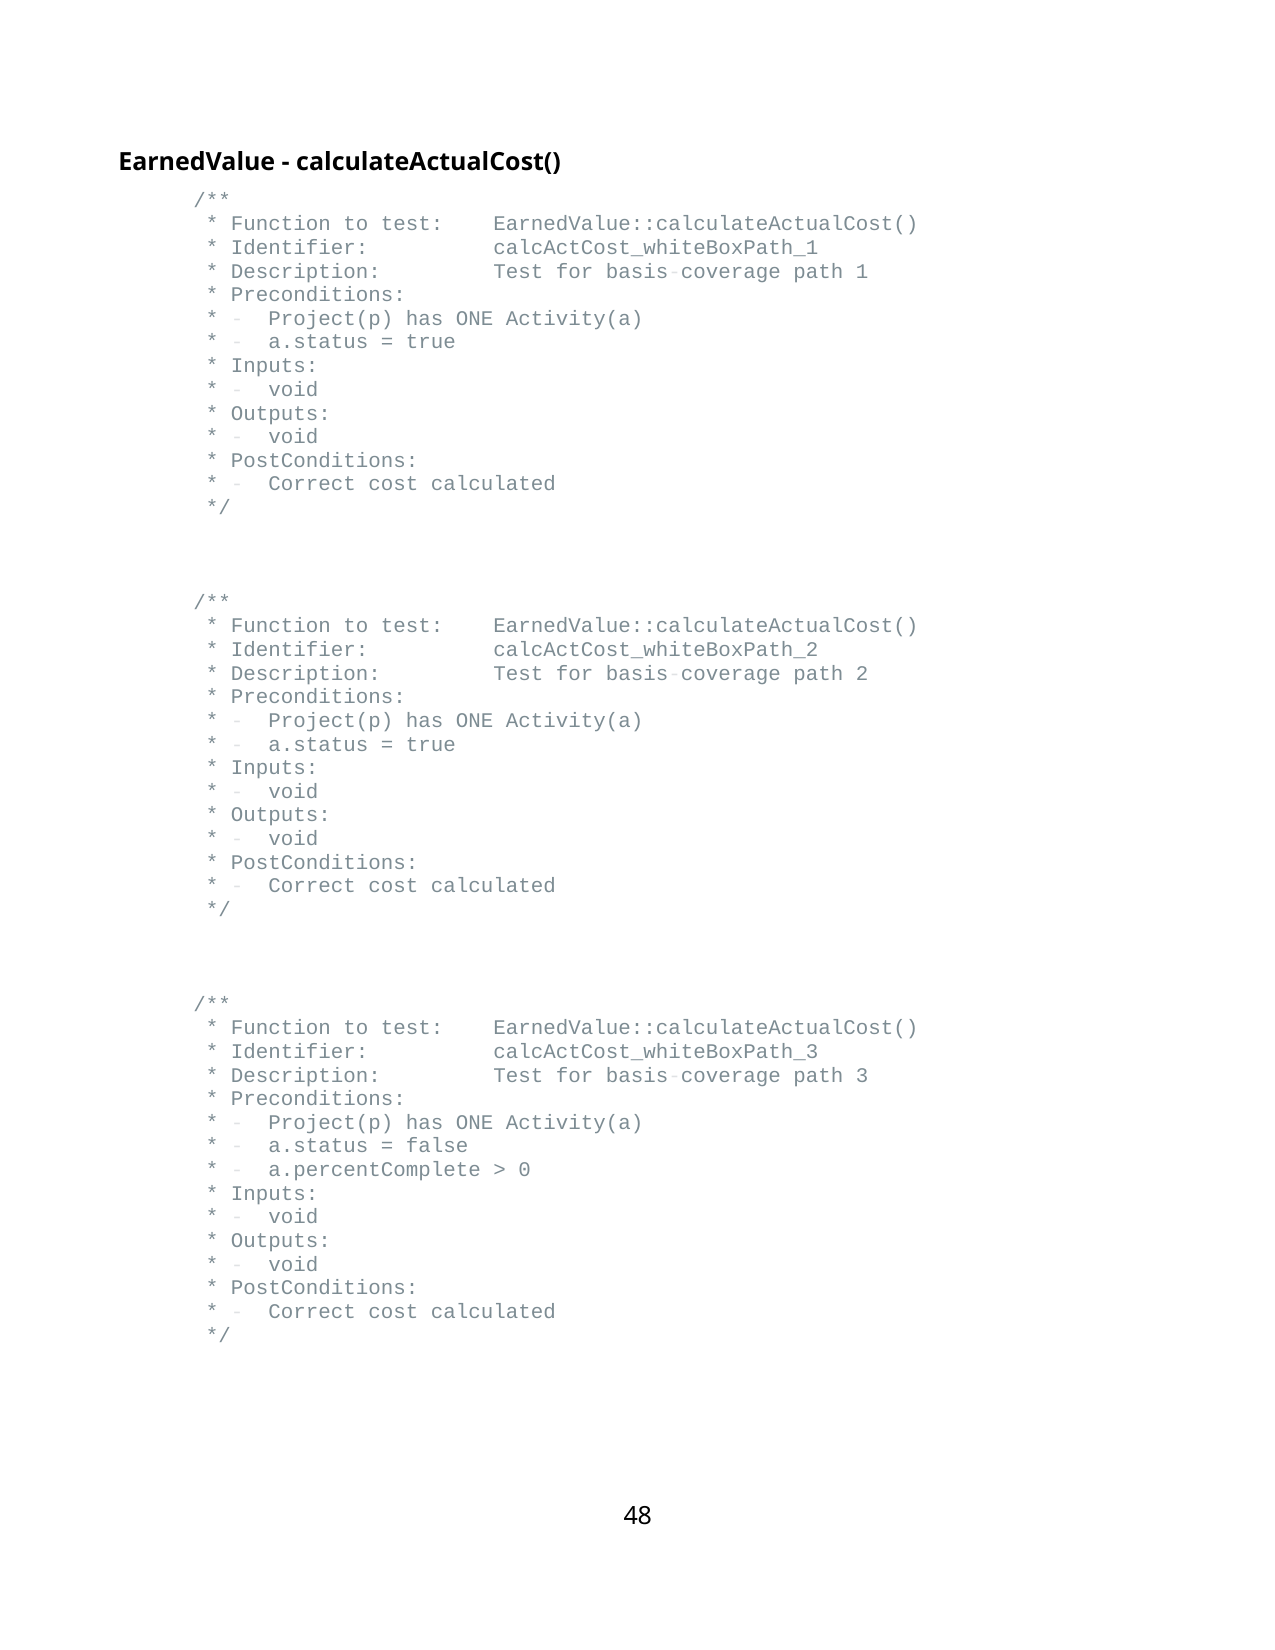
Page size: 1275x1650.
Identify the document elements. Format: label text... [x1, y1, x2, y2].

text * - Correct cost calculated [118, 1301, 1157, 1325]
text * Outputs: [118, 1230, 1157, 1254]
text * Function to test: EarnedValue::calculateActualCost() [118, 615, 1157, 639]
text * Description: Test for basis-coverage path 2 [118, 663, 1157, 686]
text * - a.status = false [118, 1136, 1157, 1159]
text * - Correct cost calculated [118, 875, 1157, 899]
text * Function to test: EarnedValue::calculateActualCost() [118, 1017, 1157, 1041]
text * - void [118, 828, 1157, 852]
text * Preconditions: [118, 1088, 1157, 1112]
text */ [118, 1325, 1157, 1348]
text * - void [118, 1254, 1157, 1277]
text /** [118, 994, 1157, 1017]
text * Inputs: [118, 757, 1157, 781]
text * Identifier: calcActCost_whiteBoxPath_3 [118, 1041, 1157, 1064]
text * - Correct cost calculated [118, 473, 1157, 497]
text * - void [118, 1206, 1157, 1230]
text * PostConditions: [118, 450, 1157, 473]
text * Outputs: [118, 804, 1157, 828]
text * PostConditions: [118, 1277, 1157, 1301]
text */ [118, 899, 1157, 923]
text * - void [118, 781, 1157, 804]
text * - Project(p) has ONE Activity(a) [118, 1112, 1157, 1136]
text * Description: Test for basis-coverage path 3 [118, 1064, 1157, 1088]
text * - Project(p) has ONE Activity(a) [118, 308, 1157, 332]
text * - a.status = true [118, 733, 1157, 757]
text */ [118, 497, 1157, 521]
text * - a.status = true [118, 332, 1157, 355]
text * Identifier: calcActCost_whiteBoxPath_1 [118, 237, 1157, 261]
text * Function to test: EarnedValue::calculateActualCost() [118, 213, 1157, 237]
subtitle EarnedValue - calculateActualCost() [118, 143, 1157, 177]
text * Inputs: [118, 355, 1157, 379]
text * - void [118, 379, 1157, 402]
text * Outputs: [118, 402, 1157, 426]
text * Inputs: [118, 1183, 1157, 1206]
text * PostConditions: [118, 852, 1157, 875]
text * - Project(p) has ONE Activity(a) [118, 710, 1157, 733]
text * - a.percentComplete > 0 [118, 1159, 1157, 1183]
text * Description: Test for basis-coverage path 1 [118, 261, 1157, 284]
text * Preconditions: [118, 686, 1157, 710]
text * Preconditions: [118, 284, 1157, 308]
text /** [118, 592, 1157, 615]
text * Identifier: calcActCost_whiteBoxPath_2 [118, 639, 1157, 663]
text * - void [118, 426, 1157, 450]
text /** [118, 190, 1157, 213]
